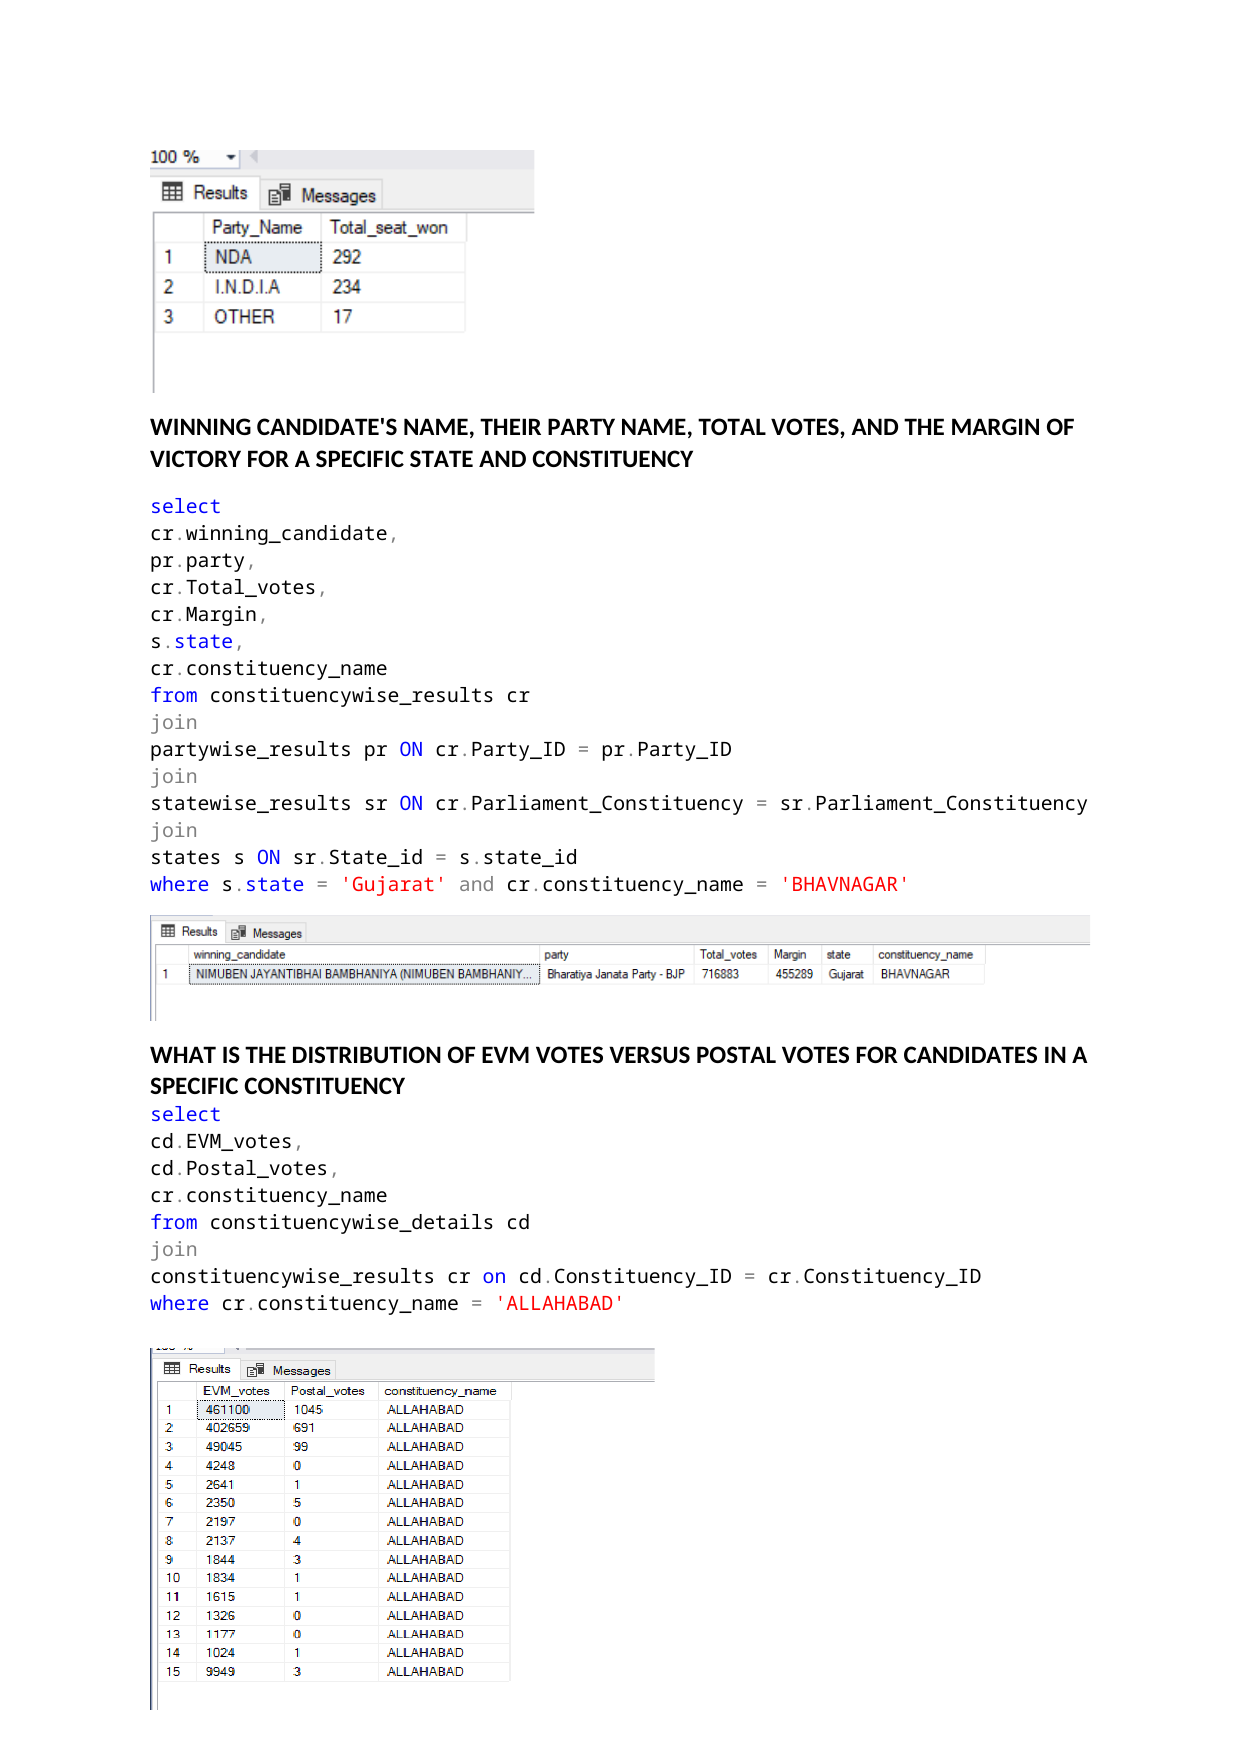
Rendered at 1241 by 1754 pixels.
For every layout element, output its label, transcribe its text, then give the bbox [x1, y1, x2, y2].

text cr.Margin, [150, 601, 1090, 627]
text cr.constituency_name [150, 654, 1090, 681]
text join [150, 708, 1090, 735]
text partywise_results pr ON cr.Party_ID = pr.Party_ID [150, 735, 1090, 762]
text cd.EVM_votes, [150, 1127, 1090, 1154]
text where cr.constituency_name = 'ALLAHABAD' [150, 1289, 1090, 1316]
text s.state, [150, 627, 1090, 654]
text WHAT IS THE DISTRIBUTION OF EVM VOTES VERSUS POSTAL VOTES FOR CANDIDATES IN A SPECIFIC CONSTITUENCY [150, 1039, 1090, 1100]
text join [150, 762, 1090, 789]
text states s ON sr.State_id = s.state_id [150, 843, 1090, 870]
text statewise_results sr ON cr.Parliament_Constituency = sr.Parliament_Constituency [150, 789, 1090, 816]
text cd.Postal_votes, [150, 1154, 1090, 1181]
text join [150, 816, 1090, 843]
text where s.state = 'Gujarat' and cr.constituency_name = 'BHAVNAGAR' [150, 870, 1090, 897]
text cr.Total_votes, [150, 573, 1090, 601]
text from constituencywise_details cd [150, 1208, 1090, 1235]
text constituencywise_results cr on cd.Constituency_ID = cr.Constituency_ID [150, 1262, 1090, 1289]
text join [150, 1235, 1090, 1262]
text select [150, 1100, 1090, 1127]
text WINNING CANDIDATE'S NAME, THEIR PARTY NAME, TOTAL VOTES, AND THE MARGIN OF VICTORY FOR A SPECIFIC STATE AND CONSTITUENCY [150, 411, 1090, 474]
text select [150, 493, 1090, 519]
text pr.party, [150, 547, 1090, 573]
text cr.constituency_name [150, 1181, 1090, 1208]
text cr.winning_candidate, [150, 519, 1090, 547]
text from constituencywise_results cr [150, 681, 1090, 708]
